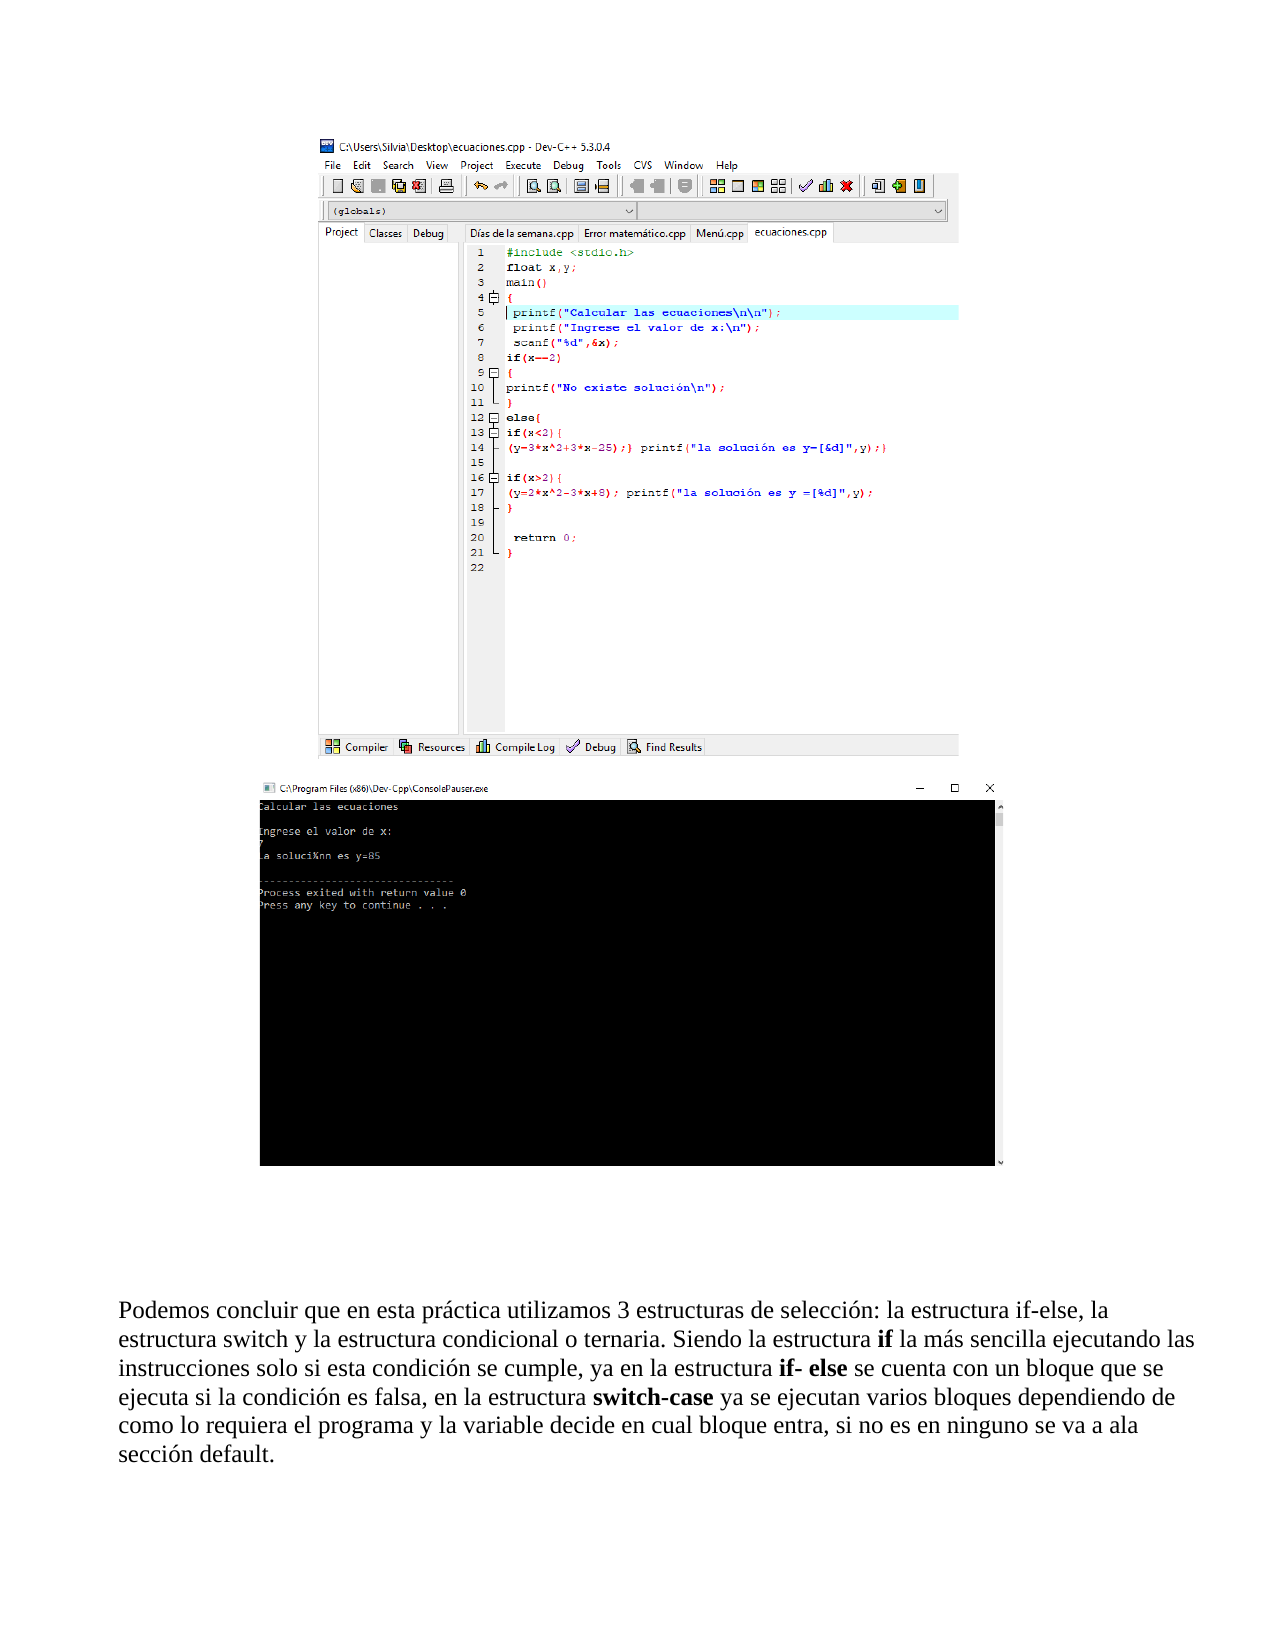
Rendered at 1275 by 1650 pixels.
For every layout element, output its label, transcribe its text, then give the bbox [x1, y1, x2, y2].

text Podemos concluir que en esta práctica utilizamos 3 estructuras de selección: la estructura if-else, la estructura switch y la estructura condicional o ternaria. Siendo la estructura if la más sencilla ejecutando las instrucciones solo si esta condición se cumple, ya en la estructura if- else se cuenta con un bloque que se ejecuta si la condición es falsa, en la estructura switch-case ya se ejecutan varios bloques dependiendo de como lo requiera el programa y la variable decide en cual bloque entra, si no es en ninguno se va a ala sección default. [118, 1295, 1205, 1468]
